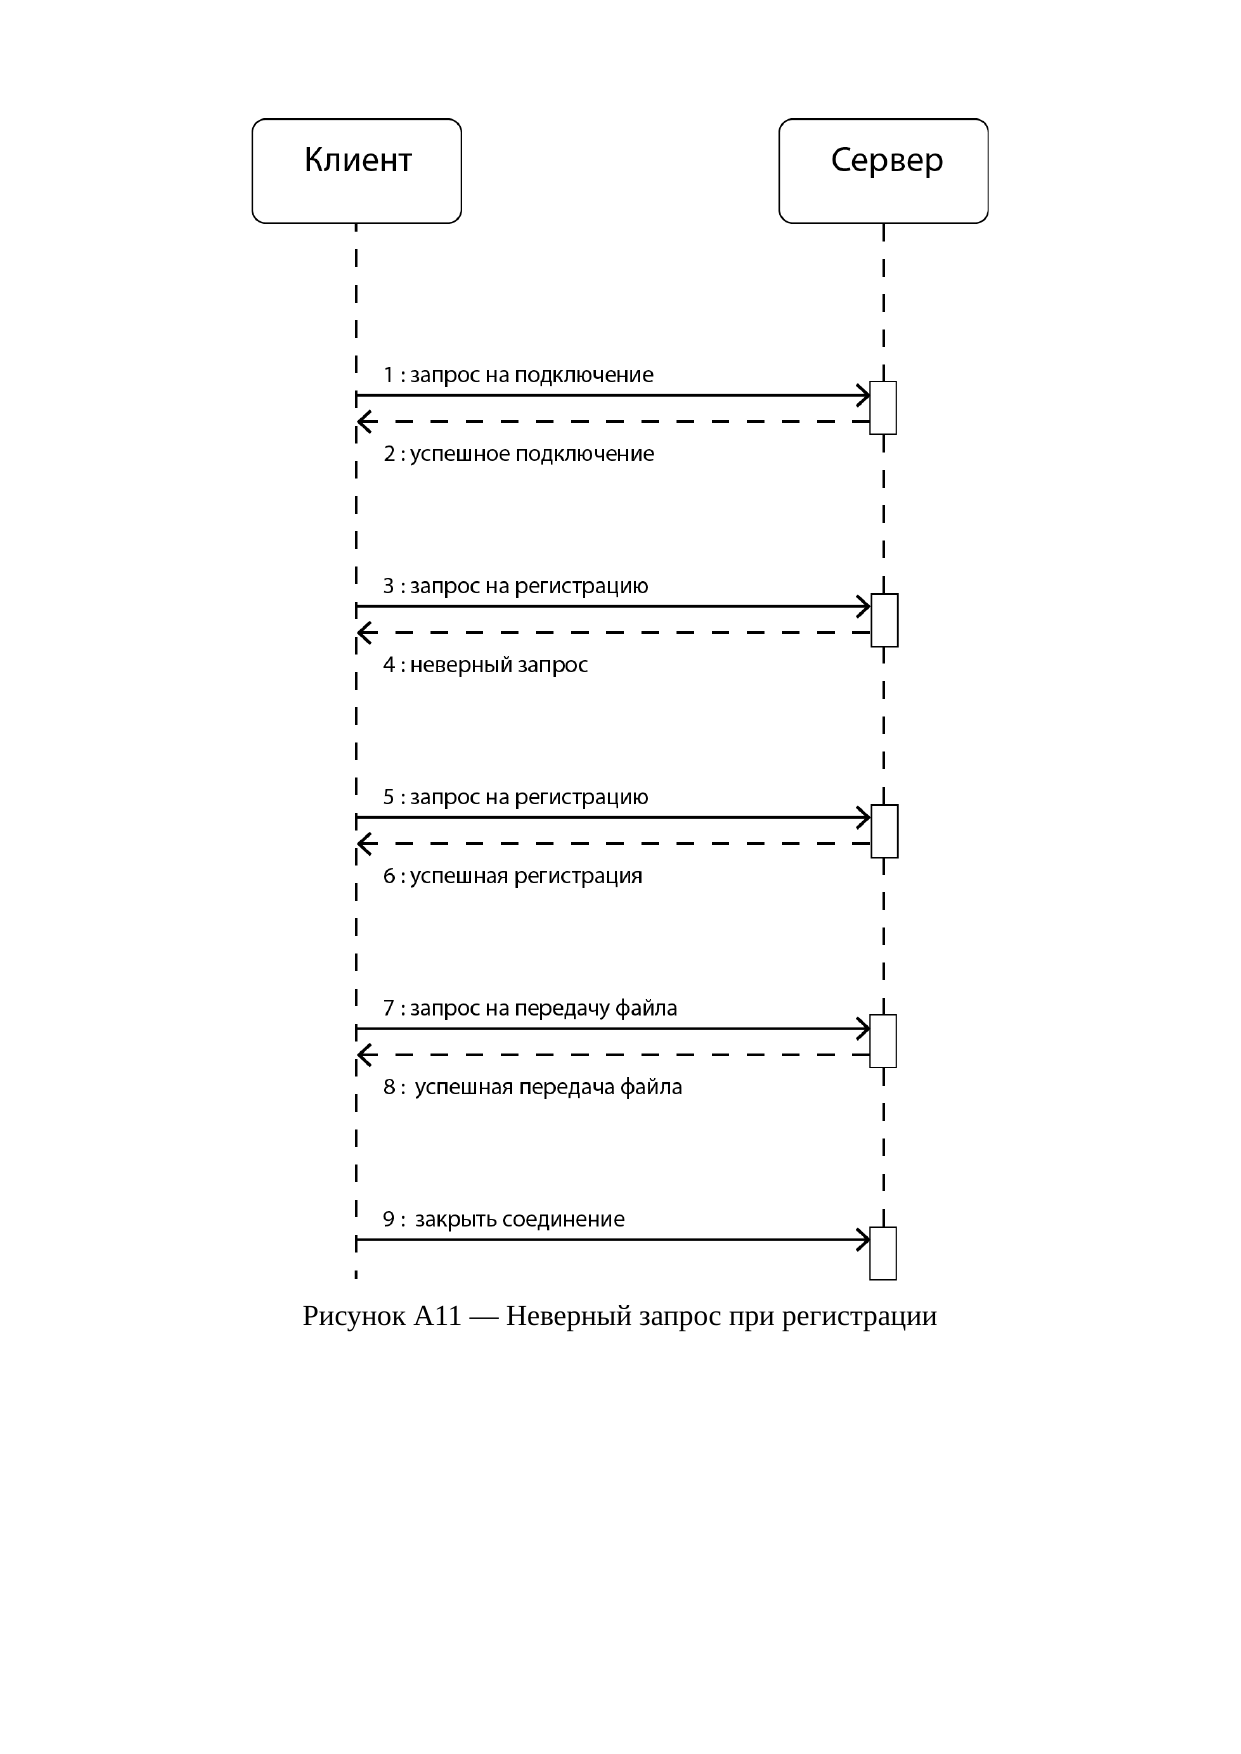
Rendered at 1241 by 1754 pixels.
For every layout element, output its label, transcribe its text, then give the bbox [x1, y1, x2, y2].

picture [251, 118, 989, 1281]
text Рисунок А11 — Неверный запрос при регистрации [118, 118, 1122, 1331]
